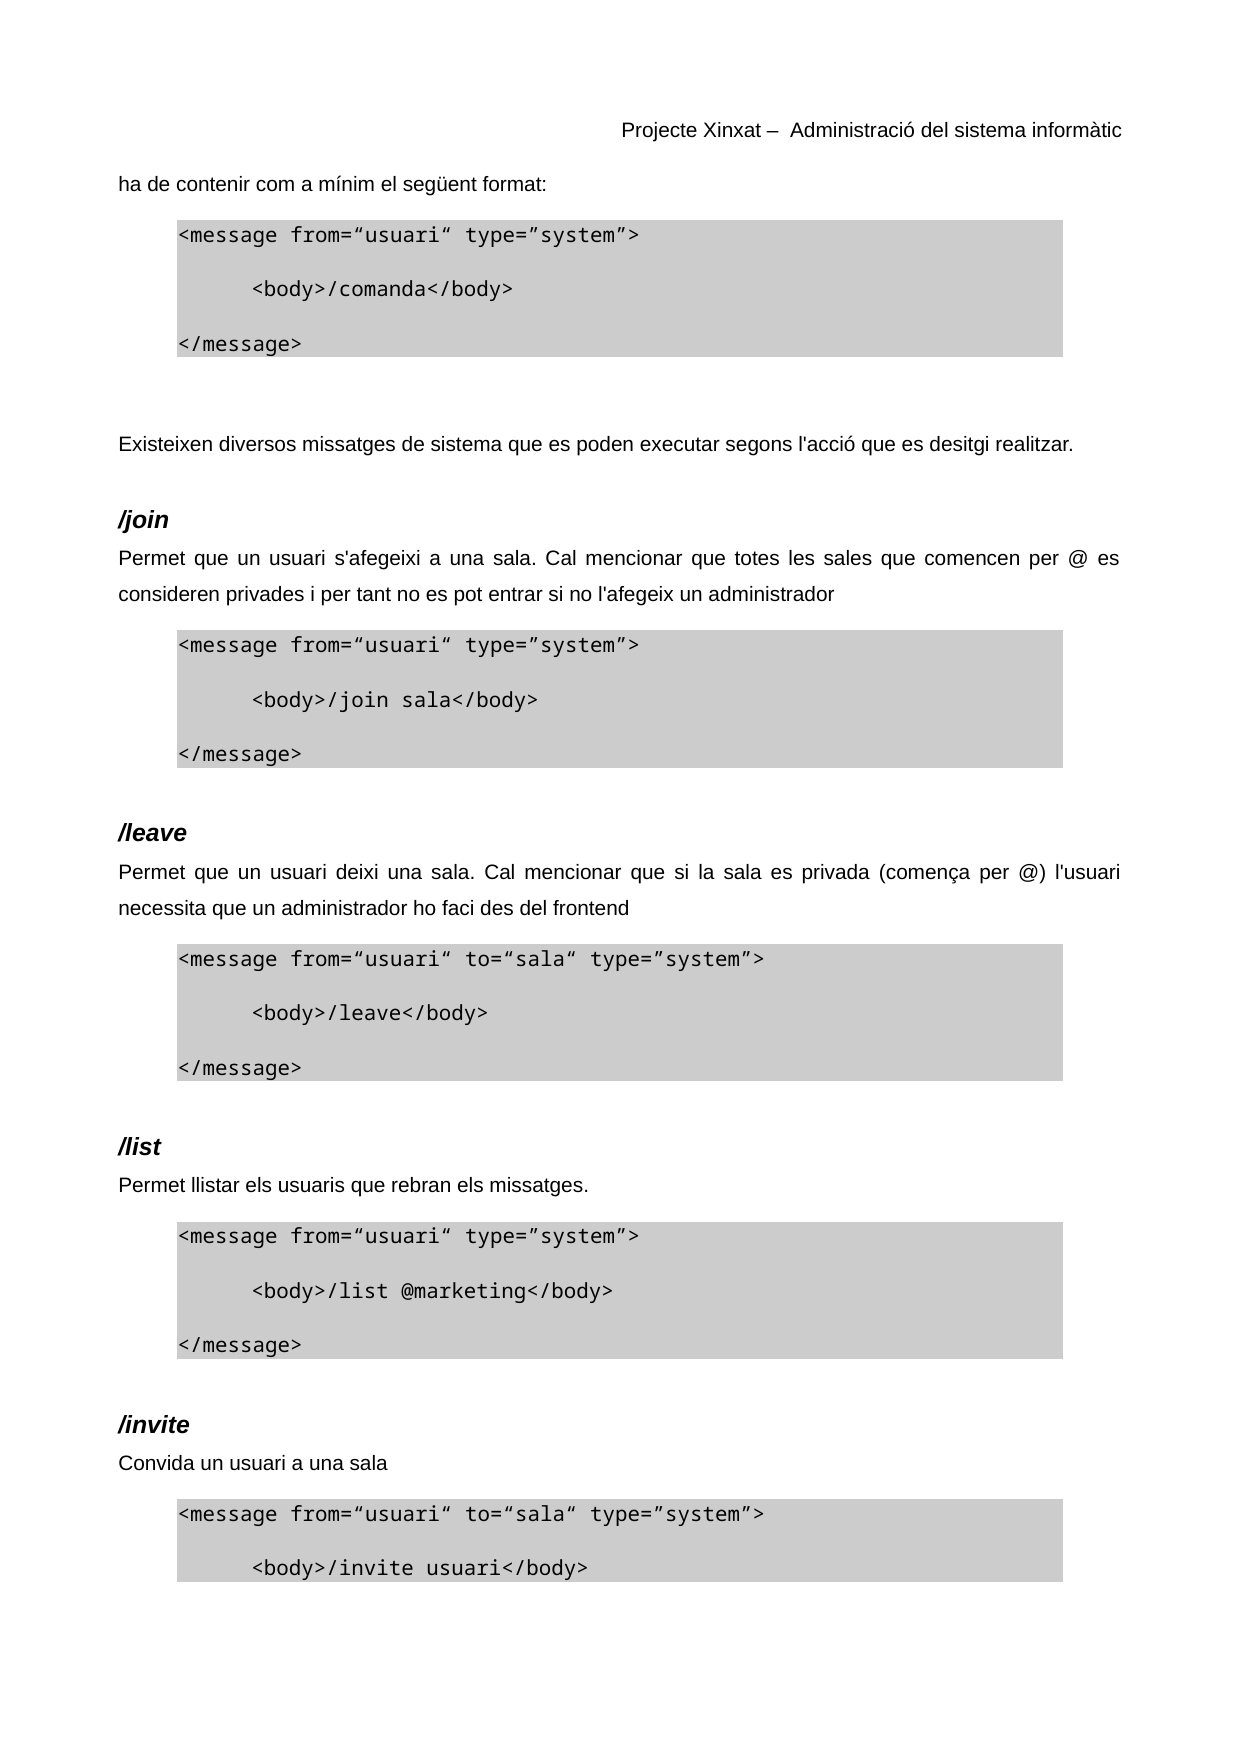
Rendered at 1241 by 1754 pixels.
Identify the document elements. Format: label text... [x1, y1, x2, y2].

text Convida un usuari a una sala [118, 1451, 1122, 1475]
text <message from=“usuari“ type=”system”> [177, 1222, 1063, 1250]
text <message from=“usuari“ to=“sala“ type=”system”> [177, 1499, 1063, 1528]
text </message> [177, 1053, 1063, 1081]
text Existeixen diversos missatges de sistema que es poden executar segons l'acció que es desitgi realitzar. [118, 432, 1122, 456]
subtitle /join [118, 505, 1122, 533]
subtitle /list [118, 1132, 1122, 1161]
text <body>/list @marketing</body> [177, 1276, 1063, 1304]
text <body>/invite usuari</body> [177, 1553, 1063, 1582]
text <body>/join sala</body> [177, 685, 1063, 713]
text Permet que un usuari deixi una sala. Cal mencionar que si la sala es privada (comença per @) l'usuari necessita que un administrador ho faci des del frontend [118, 859, 1122, 919]
subtitle /invite [118, 1410, 1122, 1438]
text <body>/comanda</body> [177, 274, 1063, 303]
text Permet llistar els usuaris que rebran els missatges. [118, 1173, 1122, 1197]
text </message> [177, 329, 1063, 357]
subtitle /leave [118, 818, 1122, 847]
text <message from=“usuari“ to=“sala“ type=”system”> [177, 944, 1063, 972]
text <message from=“usuari“ type=”system”> [177, 220, 1063, 248]
text <message from=“usuari“ type=”system”> [177, 630, 1063, 659]
text </message> [177, 739, 1063, 768]
text Permet que un usuari s'afegeixi a una sala. Cal mencionar que totes les sales que comencen per @ es consideren privades i per tant no es pot entrar si no l'afegeix un administrador [118, 546, 1122, 606]
text </message> [177, 1330, 1063, 1359]
text ha de contenir com a mínim el següent format: [118, 172, 1122, 196]
text <body>/leave</body> [177, 998, 1063, 1027]
